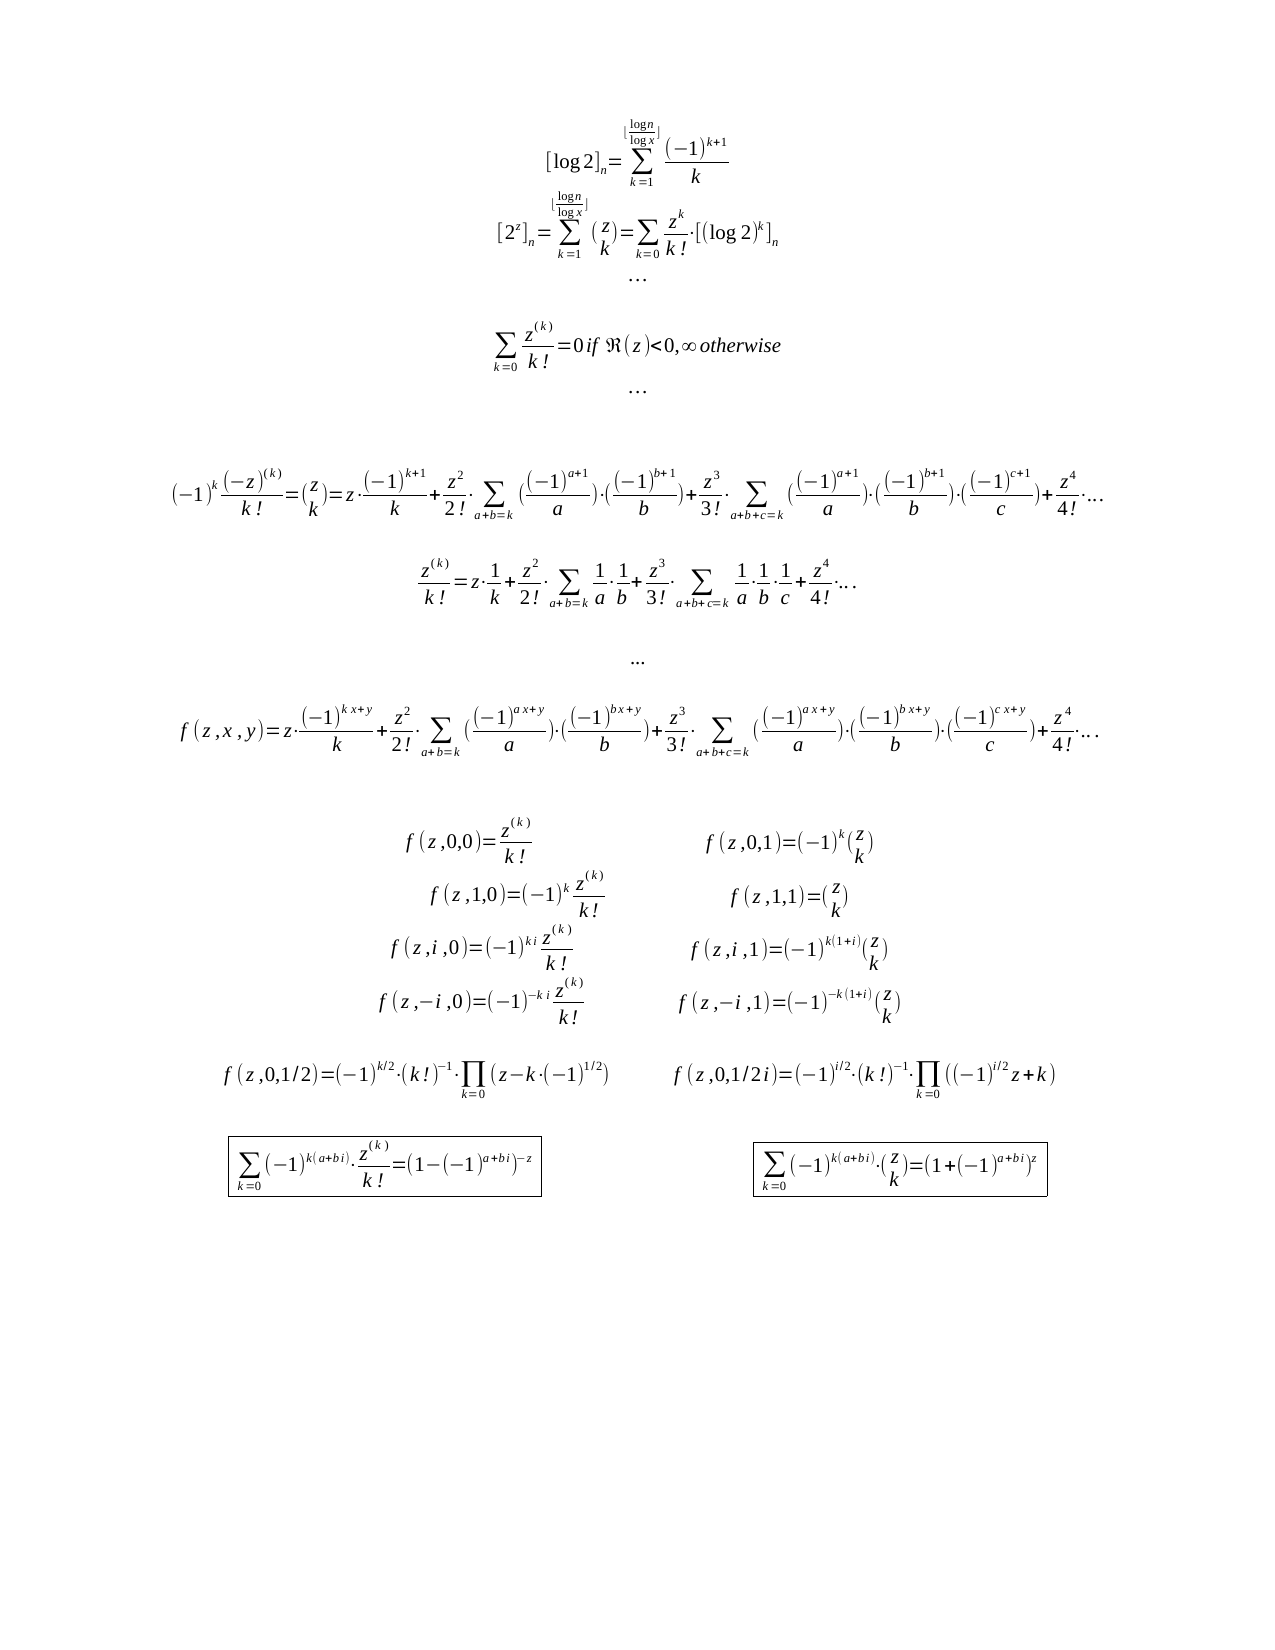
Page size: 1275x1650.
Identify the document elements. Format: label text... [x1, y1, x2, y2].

text … [118, 374, 1157, 398]
text ... [118, 644, 1157, 669]
text … [118, 262, 1157, 286]
